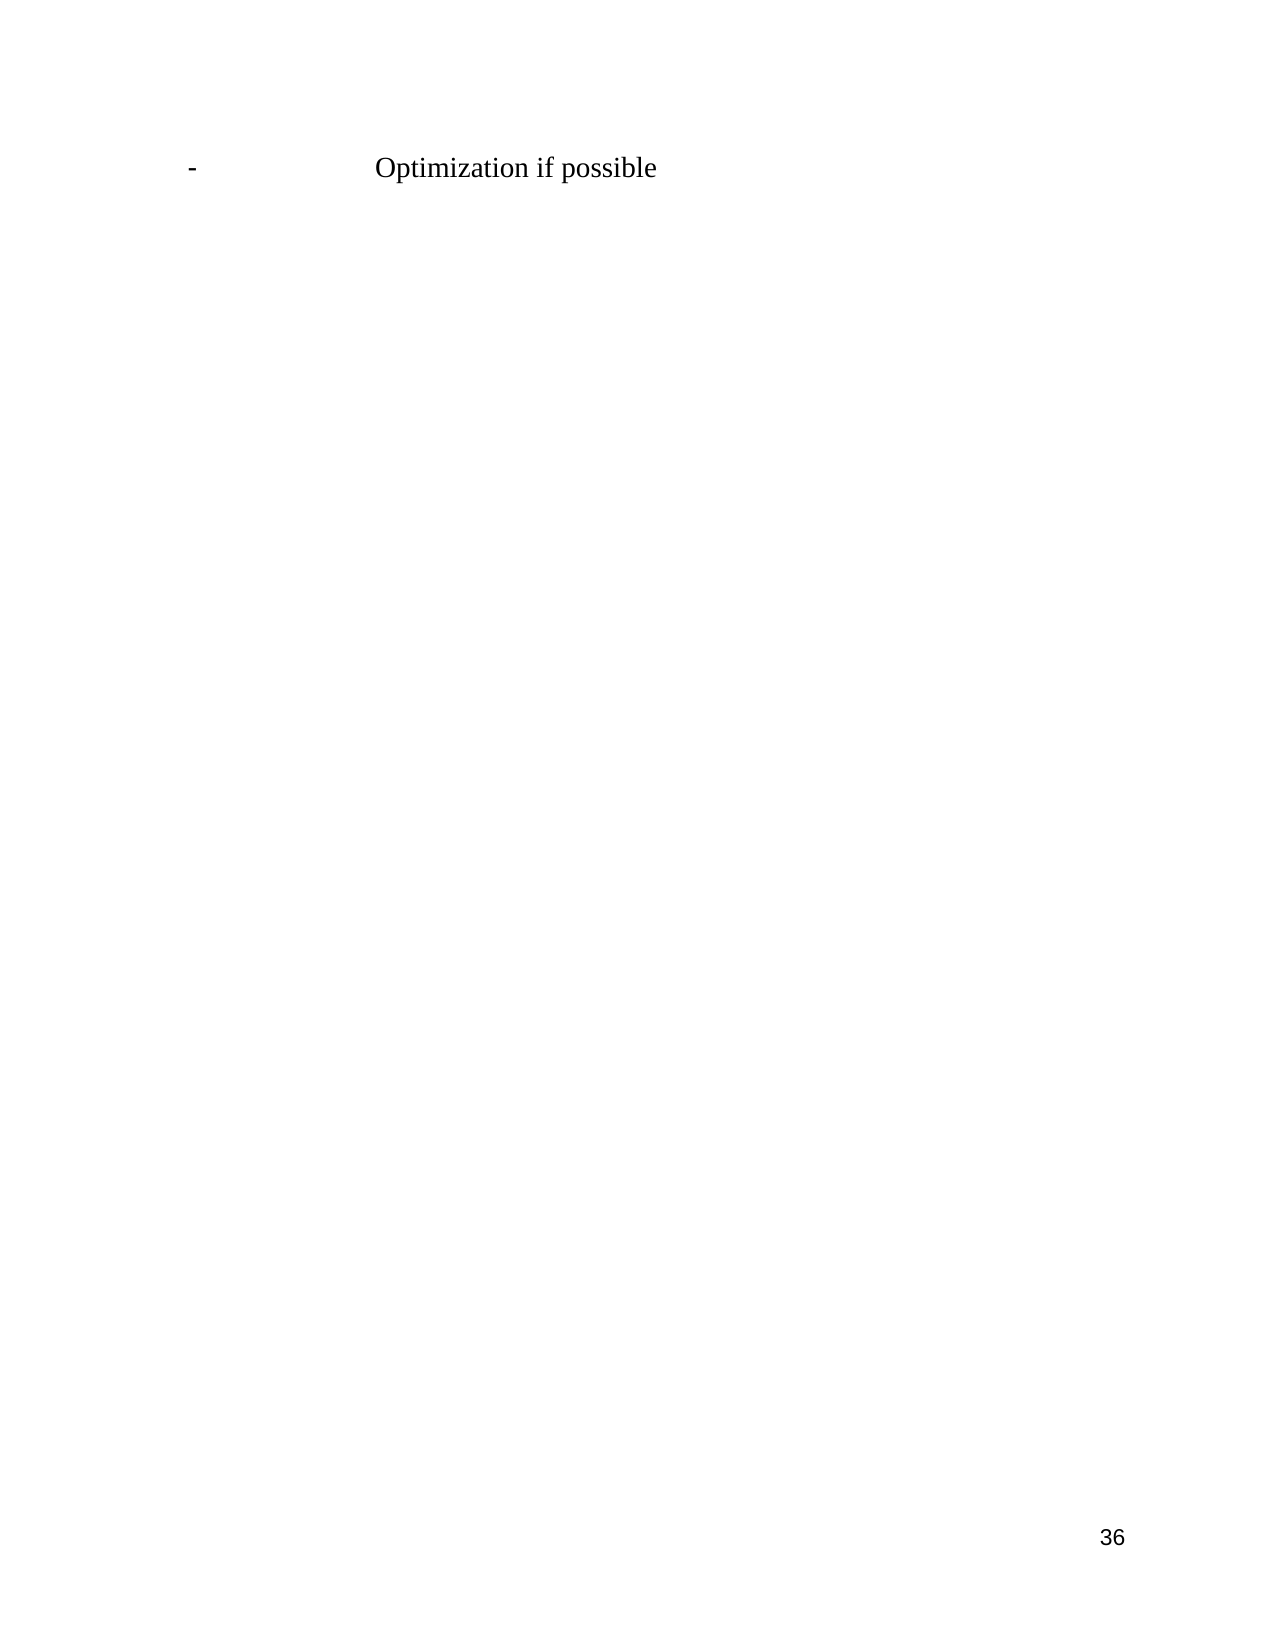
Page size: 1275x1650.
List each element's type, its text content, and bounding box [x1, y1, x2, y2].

list Optimization if possible [187, 150, 1125, 184]
